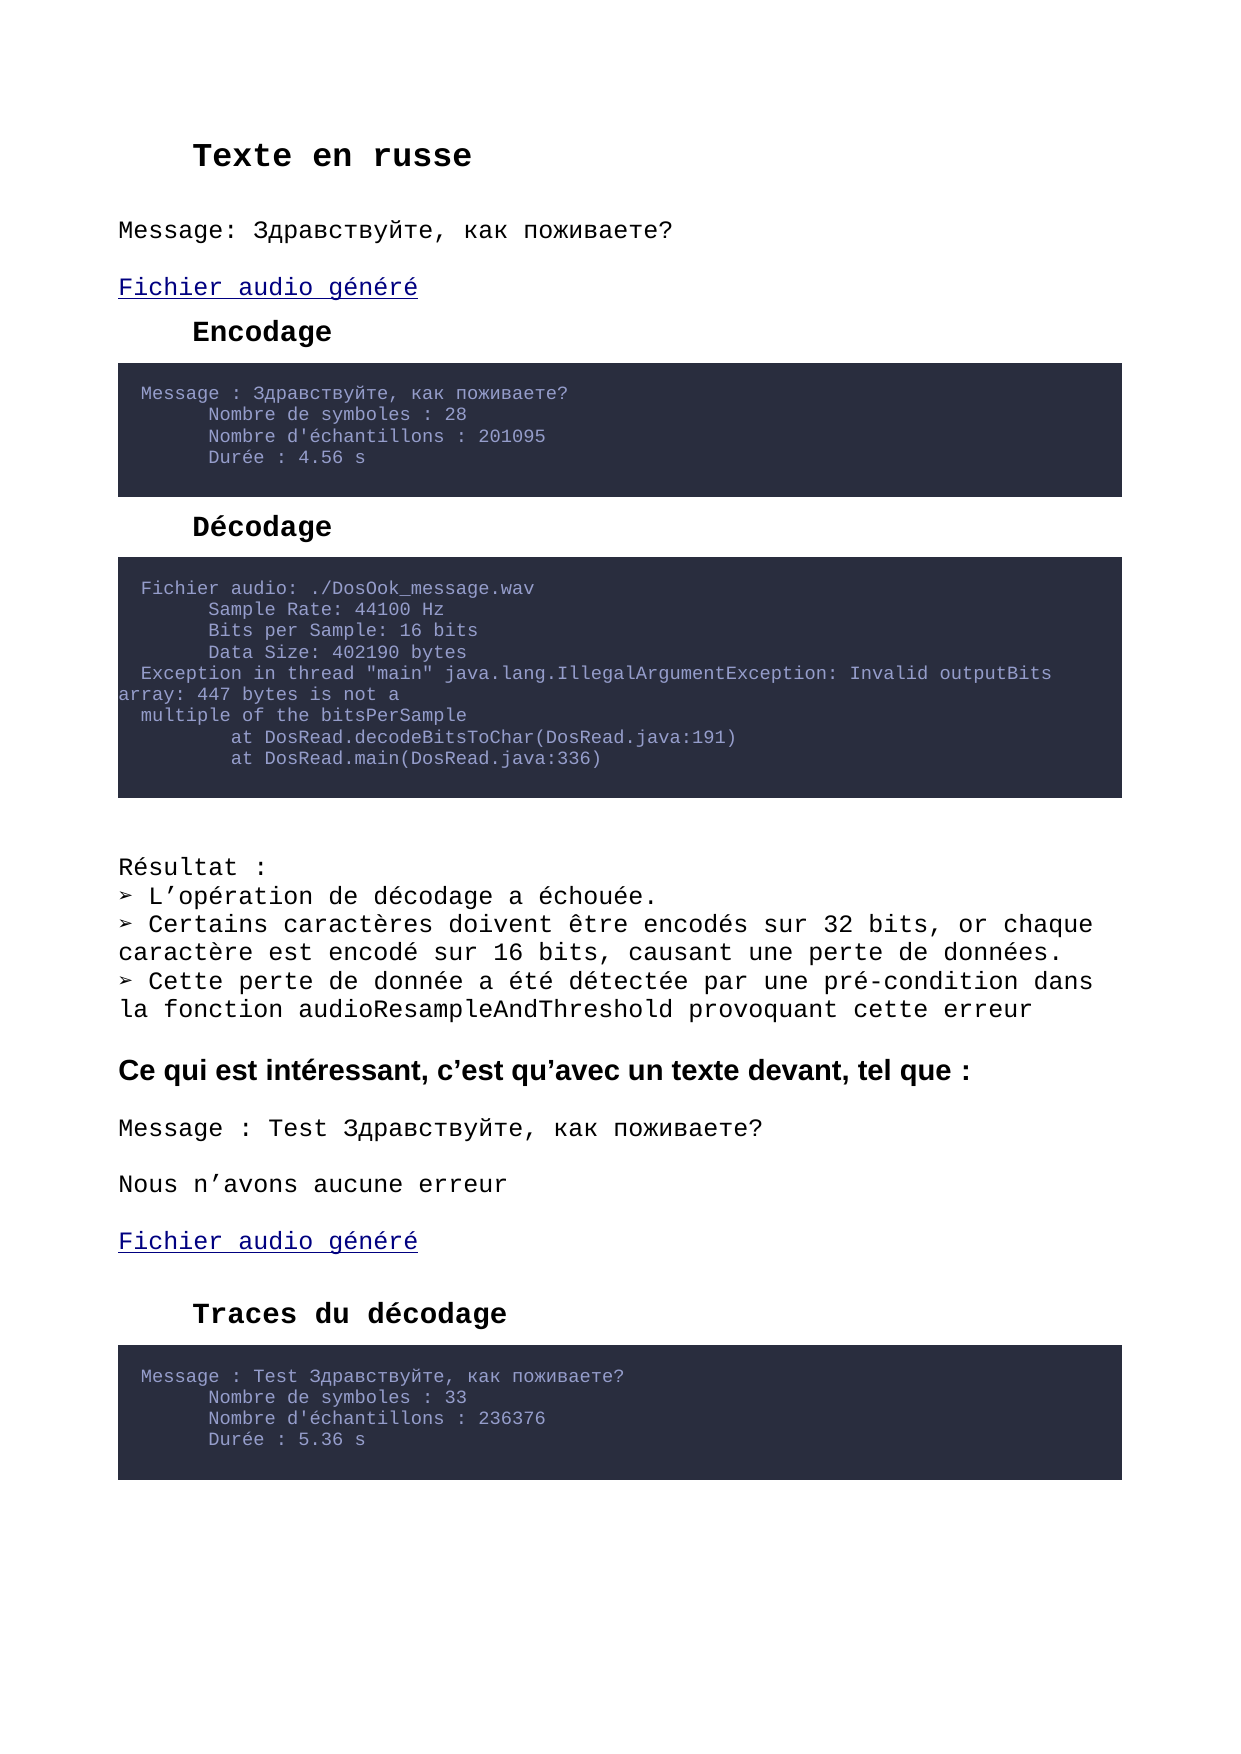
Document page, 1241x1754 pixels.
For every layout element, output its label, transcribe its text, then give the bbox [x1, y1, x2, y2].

text Message : Здравствуйте, как поживаете? Nombre de symboles : 28 Nombre d'échantillons : 201095 Durée : 4.56 s [118, 384, 1122, 469]
text Message : Test Здравствуйте, как поживаете? [118, 1115, 1122, 1143]
text Message: Здравствуйте, как поживаете? [118, 218, 1122, 246]
text ➢ L’opération de décodage a échouée. [118, 883, 1122, 912]
subtitle Décodage [118, 512, 1122, 545]
text Nous n’avons aucune erreur [118, 1172, 1122, 1200]
text Nombre de symboles : 33 [118, 1388, 1122, 1409]
text Fichier audio généré [118, 1228, 1122, 1257]
text Fichier audio généré [118, 274, 1122, 303]
subtitle Traces du décodage [118, 1300, 1122, 1333]
text multiple of the bitsPerSample at DosRead.decodeBitsToChar(DosRead.java:191) at DosRead.main(DosRead.java:336) [118, 706, 1122, 770]
text ➢ Certains caractères doivent être encodés sur 32 bits, or chaque caractère est encodé sur 16 bits, causant une perte de données. [118, 912, 1122, 968]
text ➢ Cette perte de donnée a été détectée par une pré-condition dans la fonction audioResampleAndThreshold provoquant cette erreur [118, 968, 1122, 1025]
subtitle Encodage [118, 317, 1122, 350]
text Résultat : [118, 855, 1122, 883]
text Durée : 5.36 s [118, 1430, 1122, 1451]
subtitle Texte en russe [118, 139, 1122, 177]
text Ce qui est intéressant, c’est qu’avec un texte devant, tel que : [118, 1053, 1122, 1087]
text Nombre d'échantillons : 236376 [118, 1409, 1122, 1430]
text Message : Test Здравствуйте, как поживаете? [118, 1366, 1122, 1388]
text Fichier audio: ./DosOok_message.wav Sample Rate: 44100 Hz Bits per Sample: 16 bits Data Size: 402190 bytes Exception in thread "main" java.lang.IllegalArgumentException: Invalid outputBits array: 447 bytes is not a [118, 579, 1122, 706]
